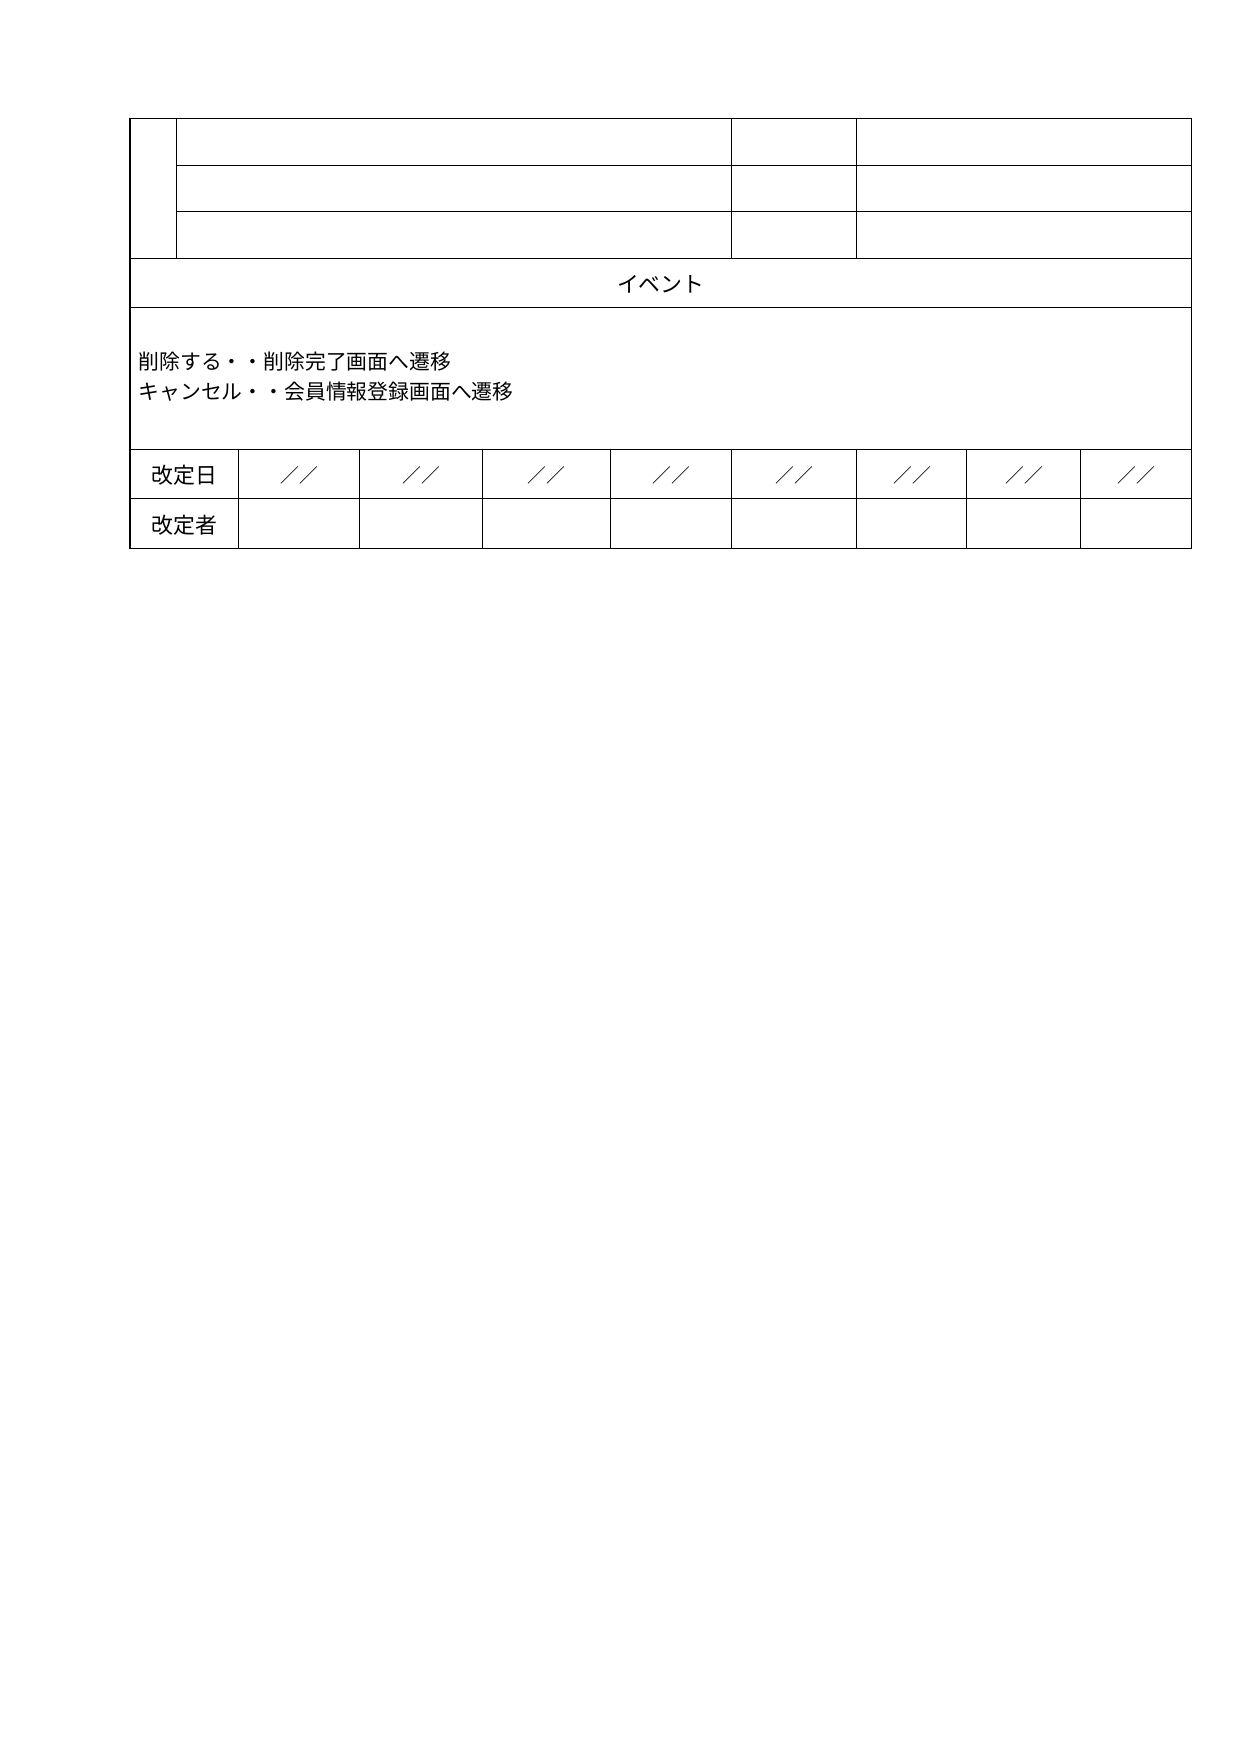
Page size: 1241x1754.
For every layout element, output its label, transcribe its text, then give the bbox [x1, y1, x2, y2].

table_cell [857, 212, 1191, 257]
table_cell [611, 499, 731, 548]
table_cell [732, 212, 856, 257]
table_cell ／／ [857, 450, 966, 498]
table_cell [732, 499, 856, 548]
table_cell 改定者 [131, 499, 238, 548]
table_cell [857, 119, 1191, 164]
table_cell [177, 119, 731, 164]
table_cell ／／ [360, 450, 482, 498]
table_cell [732, 119, 856, 164]
table_cell ／／ [611, 450, 731, 498]
table_cell [177, 212, 731, 257]
table_cell [732, 166, 856, 211]
table_cell [967, 499, 1080, 548]
table_cell [1081, 499, 1191, 548]
table_cell ／／ [1081, 450, 1191, 498]
table_cell ／／ [483, 450, 610, 498]
table_cell [177, 166, 731, 211]
table_cell ／／ [732, 450, 856, 498]
table_cell ／／ [967, 450, 1080, 498]
table_cell [360, 499, 482, 548]
table_cell 削除する・・削除完了画面へ遷移 キャンセル・・会員情報登録画面へ遷移 [131, 308, 1191, 449]
table_cell [857, 499, 966, 548]
table_cell [857, 166, 1191, 211]
table_cell [239, 499, 359, 548]
table_cell ／／ [239, 450, 359, 498]
table_cell [483, 499, 610, 548]
table_cell イベント [131, 259, 1191, 307]
table_cell 改定日 [131, 450, 238, 498]
